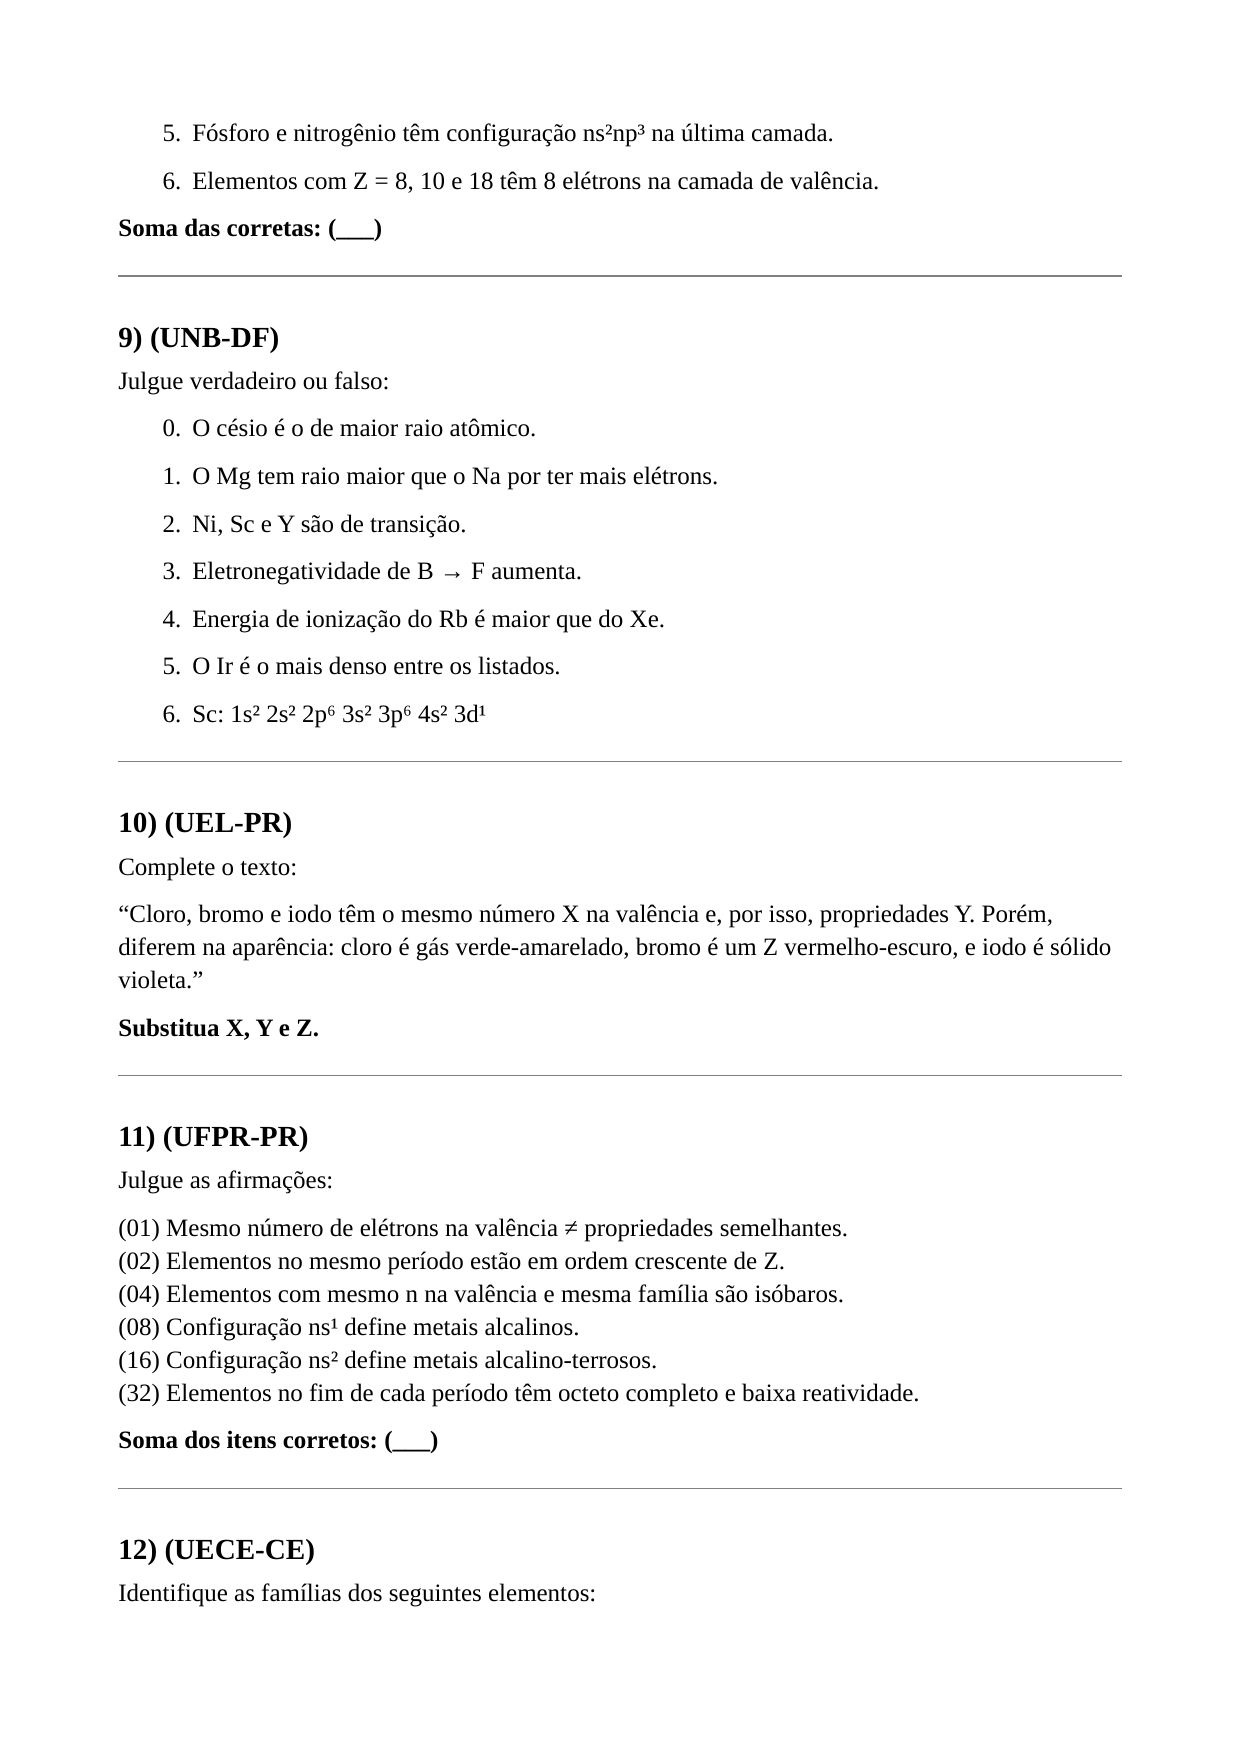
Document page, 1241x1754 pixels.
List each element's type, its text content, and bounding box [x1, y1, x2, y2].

subtitle 11) (UFPR-PR) [118, 1119, 1122, 1153]
subtitle 9) (UNB-DF) [118, 320, 1122, 353]
text Substitua X, Y e Z. [118, 1013, 1122, 1042]
text Soma dos itens corretos: (___) [118, 1426, 1122, 1454]
list O Mg tem raio maior que o Na por ter mais elétrons. [162, 461, 1122, 490]
list Sc: 1s² 2s² 2p⁶ 3s² 3p⁶ 4s² 3d¹ [162, 699, 1122, 728]
text “Cloro, bromo e iodo têm o mesmo número X na valência e, por isso, propriedades Y. Porém, diferem na aparência: cloro é gás verde-amarelado, bromo é um Z vermelho-escuro, e iodo é sólido violeta.” [118, 899, 1122, 994]
list Eletronegatividade de B → F aumenta. [162, 556, 1122, 585]
text (01) Mesmo número de elétrons na valência ≠ propriedades semelhantes. (02) Elementos no mesmo período estão em ordem crescente de Z. (04) Elementos com mesmo n na valência e mesma família são isóbaros. (08) Configuração ns¹ define metais alcalinos. (16) Configuração ns² define metais alcalino-terrosos. (32) Elementos no fim de cada período têm octeto completo e baixa reatividade. [118, 1213, 1122, 1407]
list O césio é o de maior raio atômico. [162, 413, 1122, 442]
text Complete o texto: [118, 852, 1122, 880]
text Soma das corretas: (___) [118, 213, 1122, 242]
list Elementos com Z = 8, 10 e 18 têm 8 elétrons na camada de valência. [162, 166, 1122, 194]
text Julgue verdadeiro ou falso: [118, 366, 1122, 394]
subtitle 12) (UECE-CE) [118, 1532, 1122, 1566]
subtitle 10) (UEL-PR) [118, 806, 1122, 839]
list Ni, Sc e Y são de transição. [162, 509, 1122, 537]
list Fósforo e nitrogênio têm configuração ns²np³ na última camada. [162, 118, 1122, 147]
text Julgue as afirmações: [118, 1165, 1122, 1194]
list Energia de ionização do Rb é maior que do Xe. [162, 604, 1122, 633]
list O Ir é o mais denso entre os listados. [162, 651, 1122, 680]
text Identifique as famílias dos seguintes elementos: [118, 1578, 1122, 1607]
